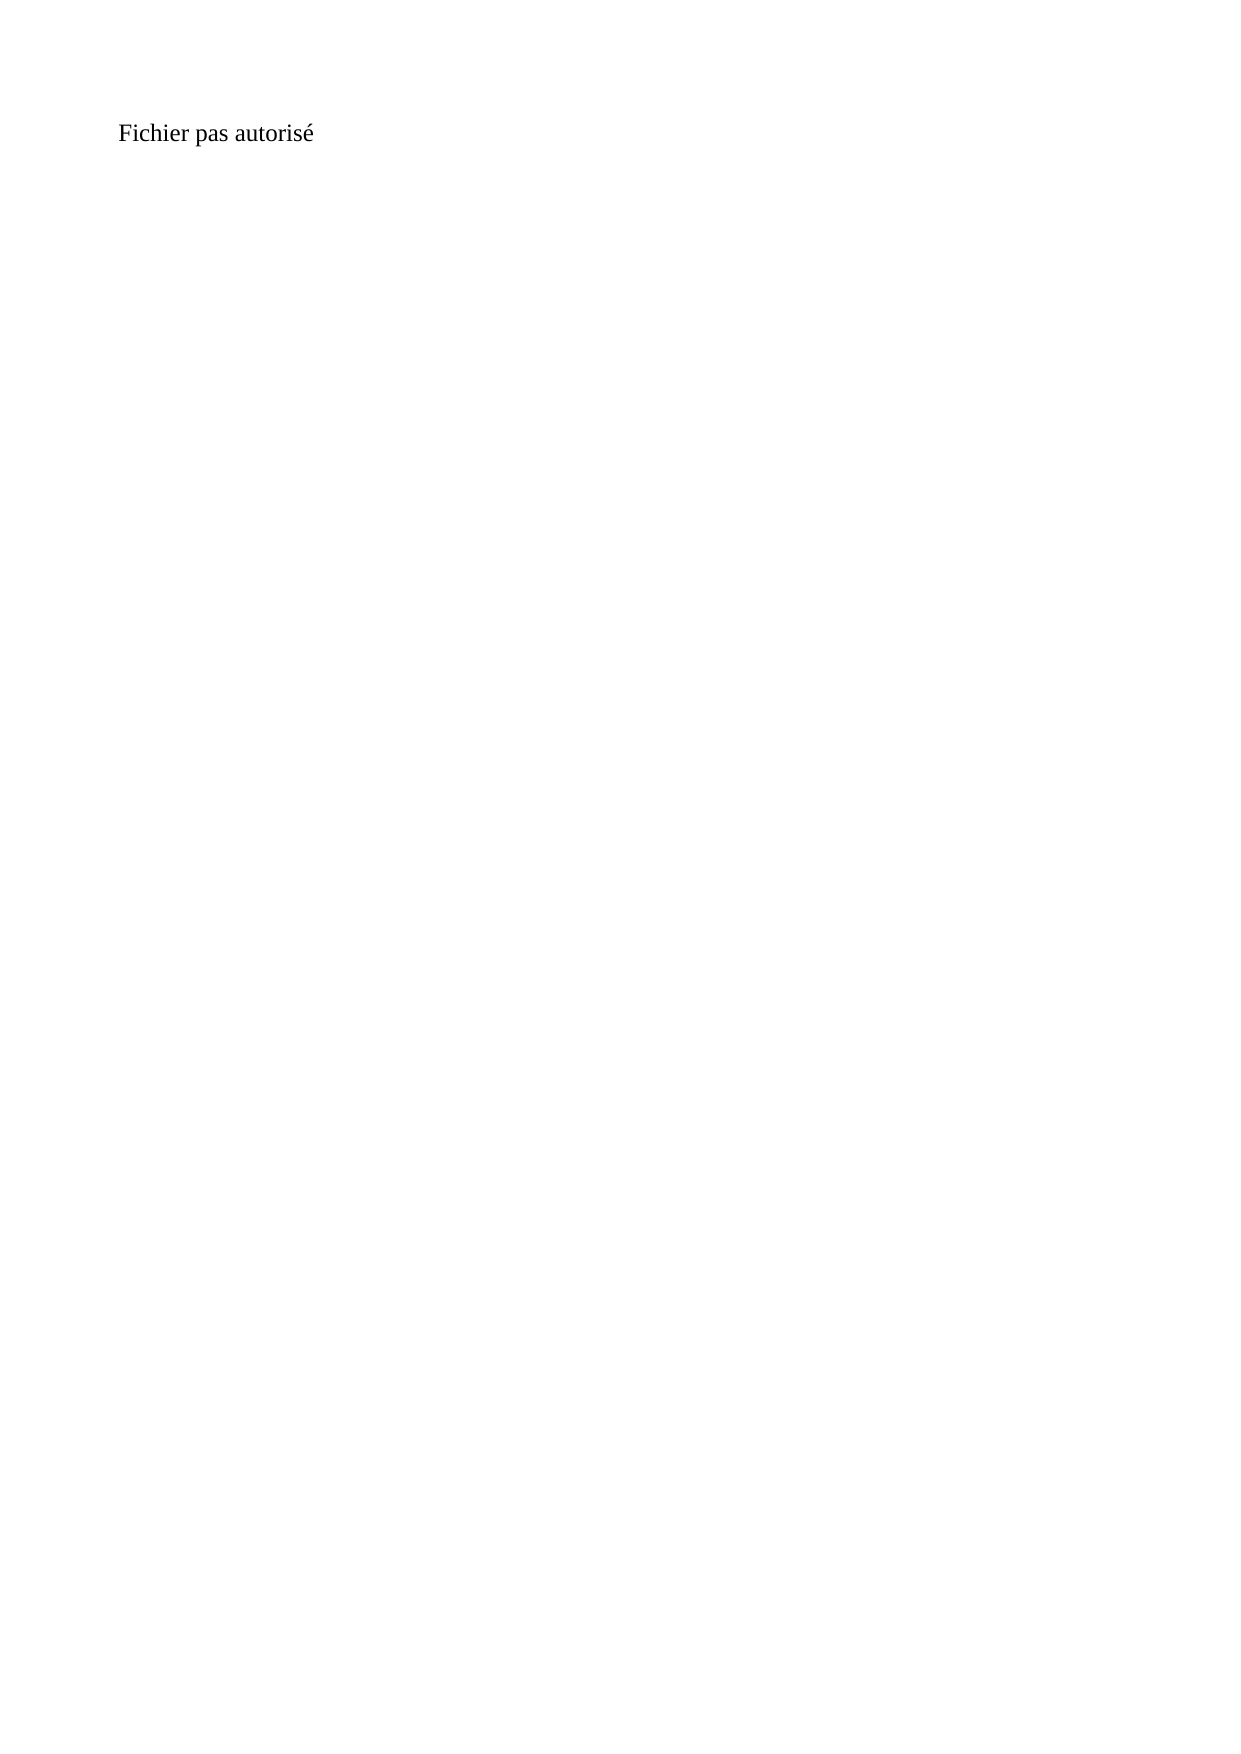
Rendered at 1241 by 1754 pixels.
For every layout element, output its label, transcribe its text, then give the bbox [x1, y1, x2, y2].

text Fichier pas autorisé [118, 118, 1122, 147]
